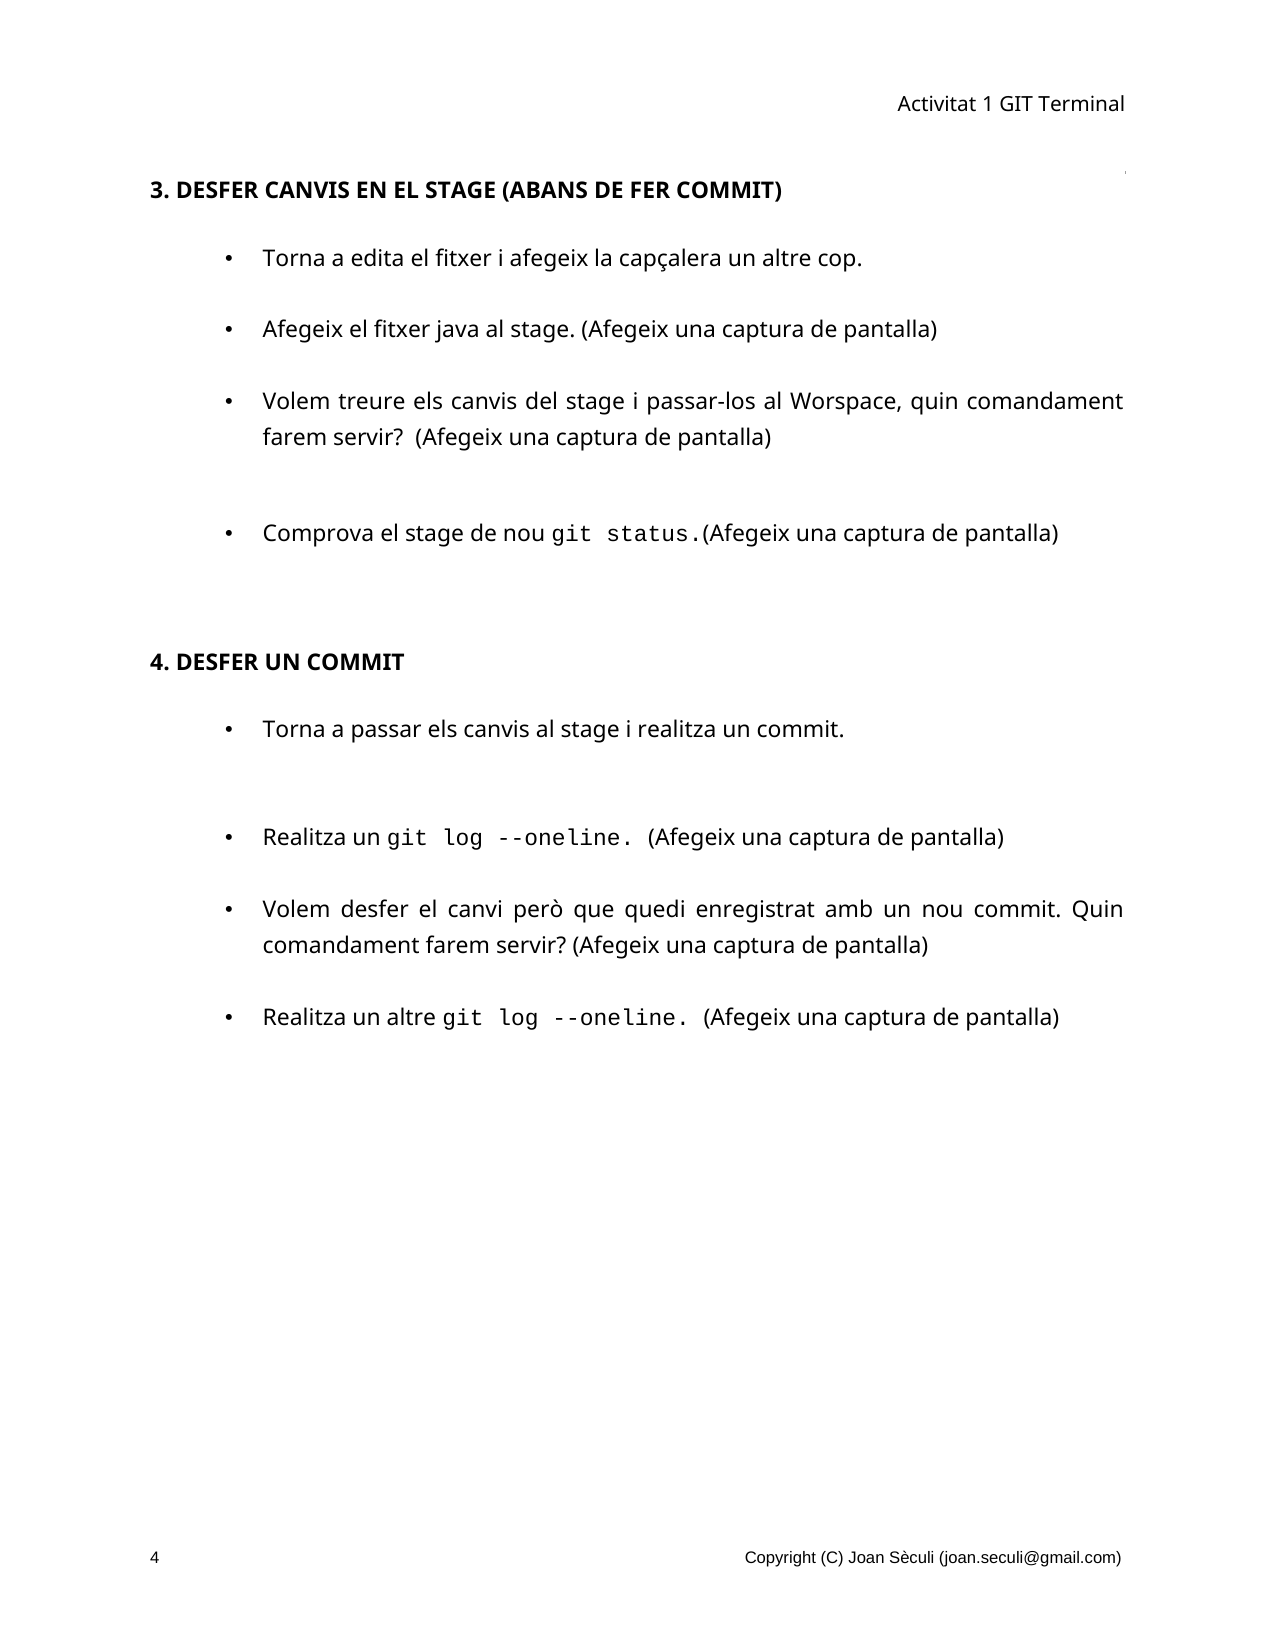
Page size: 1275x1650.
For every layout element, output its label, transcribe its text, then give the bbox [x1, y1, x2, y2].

list Realitza un git log --oneline. (Afegeix una captura de pantalla) [225, 821, 1125, 853]
list Afegeix el fitxer java al stage. (Afegeix una captura de pantalla) [225, 313, 1125, 345]
text 3. DESFER CANVIS EN EL STAGE (ABANS DE FER COMMIT) [150, 174, 1125, 205]
text 4. DESFER UN COMMIT [150, 646, 1125, 677]
list Volem treure els canvis del stage i passar-los al Worspace, quin comandament farem servir? (Afegeix una captura de pantalla) [225, 385, 1125, 452]
list Comprova el stage de nou git status.(Afegeix una captura de pantalla) [225, 517, 1125, 548]
list Torna a passar els canvis al stage i realitza un commit. [225, 713, 1125, 745]
list Realitza un altre git log --oneline. (Afegeix una captura de pantalla) [225, 1001, 1125, 1032]
list Torna a edita el fitxer i afegeix la capçalera un altre cop. [225, 242, 1125, 273]
list Volem desfer el canvi però que quedi enregistrat amb un nou commit. Quin comandament farem servir? (Afegeix una captura de pantalla) [225, 893, 1125, 960]
